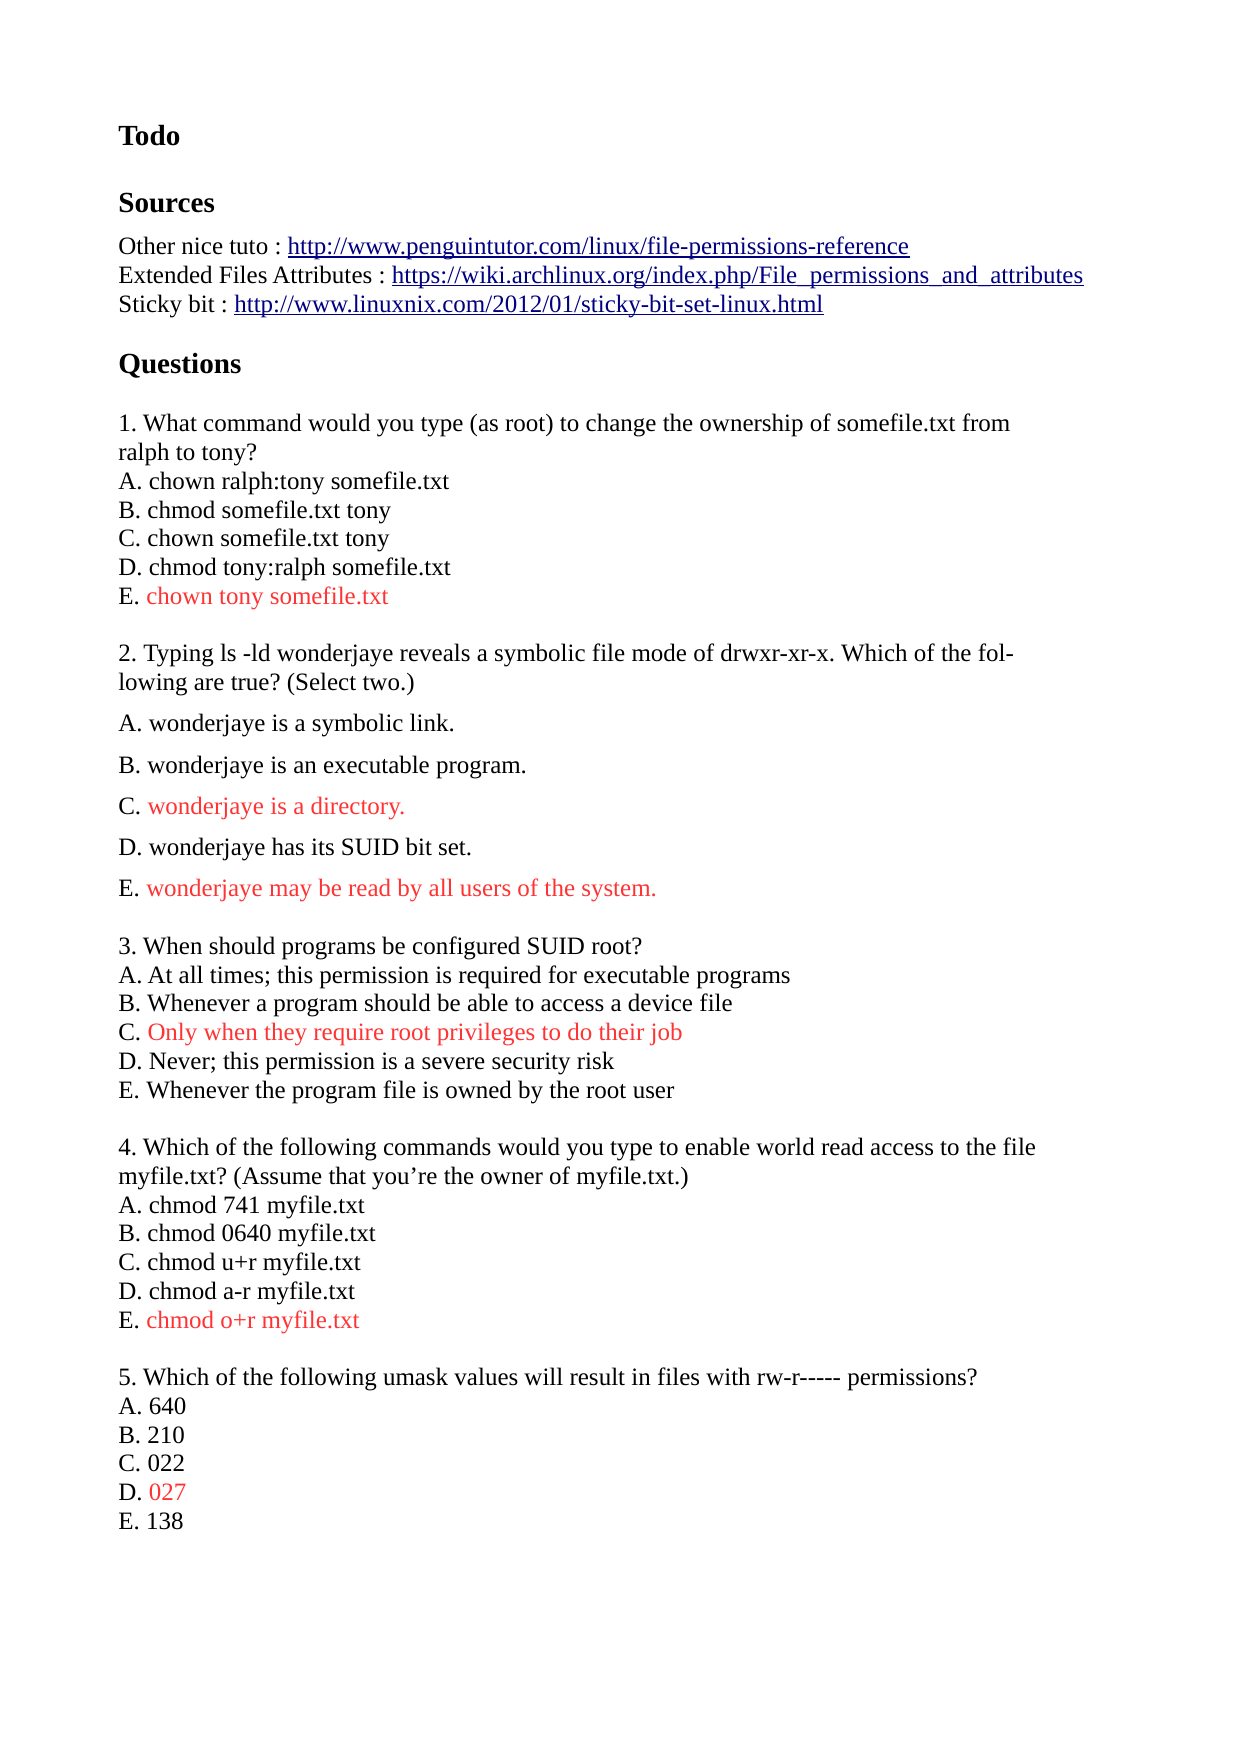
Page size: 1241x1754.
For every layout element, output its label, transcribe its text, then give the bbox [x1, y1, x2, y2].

text Other nice tuto : http://www.penguintutor.com/linux/file-permissions-reference Extended Files Attributes : https://wiki.archlinux.org/index.php/File_permissions_and_attributes [118, 231, 1122, 289]
text A. At all times; this permission is required for executable programs [118, 960, 1122, 988]
text D. chmod tony:ralph somefile.txt [118, 552, 1122, 581]
text ralph to tony? [118, 437, 1122, 466]
text 5. Which of the following umask values will result in files with rw-r----- permissions? [118, 1362, 1122, 1391]
text B. wonderjaye is an executable program. [118, 750, 1122, 778]
text A. chmod 741 myfile.txt [118, 1190, 1122, 1218]
text B. 210 [118, 1420, 1122, 1448]
text Todo Sources [118, 118, 1122, 219]
text E. wonderjaye may be read by all users of the system. [118, 873, 1122, 902]
text E. Whenever the program file is owned by the root user [118, 1075, 1122, 1103]
text C. Only when they require root privileges to do their job [118, 1017, 1122, 1046]
text myfile.txt? (Assume that you’re the owner of myfile.txt.) [118, 1161, 1122, 1190]
text C. wonderjaye is a directory. [118, 791, 1122, 820]
text D. Never; this permission is a severe security risk [118, 1046, 1122, 1075]
text A. 640 [118, 1391, 1122, 1420]
text D. chmod a-r myfile.txt [118, 1276, 1122, 1305]
text C. chmod u+r myfile.txt [118, 1247, 1122, 1276]
text D. wonderjaye has its SUID bit set. [118, 832, 1122, 861]
text E. 138 [118, 1506, 1122, 1535]
text E. chown tony somefile.txt 2. Typing ls -ld wonderjaye reveals a symbolic file mode of drwxr-xr-x. Which of the fol- [118, 581, 1122, 667]
text B. chmod 0640 myfile.txt [118, 1218, 1122, 1247]
text C. chown somefile.txt tony [118, 523, 1122, 552]
text B. Whenever a program should be able to access a device file [118, 988, 1122, 1017]
text A. chown ralph:tony somefile.txt [118, 466, 1122, 495]
text lowing are true? (Select two.) [118, 667, 1122, 696]
text 4. Which of the following commands would you type to enable world read access to the file [118, 1132, 1122, 1161]
text Sticky bit : http://www.linuxnix.com/2012/01/sticky-bit-set-linux.html [118, 289, 1122, 346]
text 1. What command would you type (as root) to change the ownership of somefile.txt from [118, 408, 1122, 437]
text D. 027 [118, 1477, 1122, 1506]
text A. wonderjaye is a symbolic link. [118, 708, 1122, 737]
text C. 022 [118, 1448, 1122, 1477]
text E. chmod o+r myfile.txt [118, 1305, 1122, 1333]
text B. chmod somefile.txt tony [118, 495, 1122, 523]
text Questions [118, 346, 1122, 380]
text 3. When should programs be configured SUID root? [118, 931, 1122, 960]
